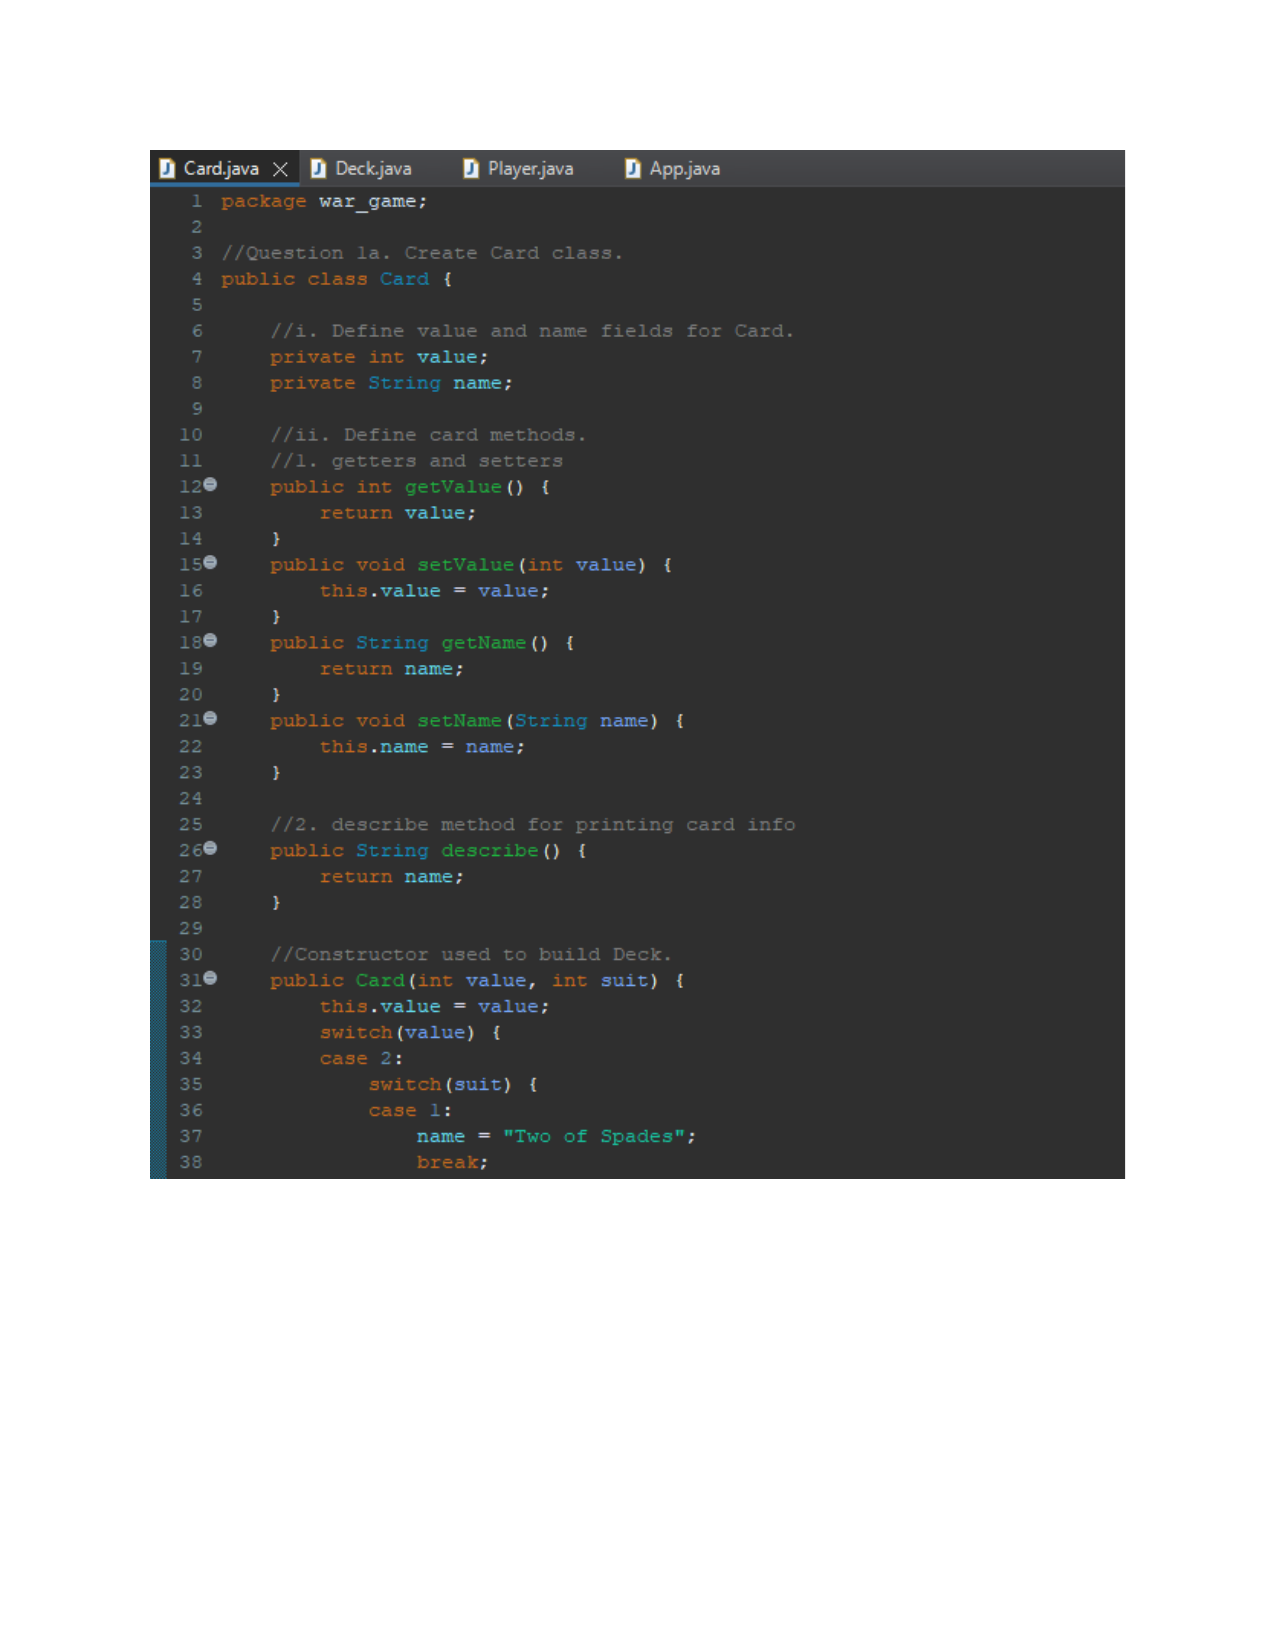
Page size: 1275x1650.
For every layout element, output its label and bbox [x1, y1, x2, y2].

picture [150, 150, 1125, 1179]
